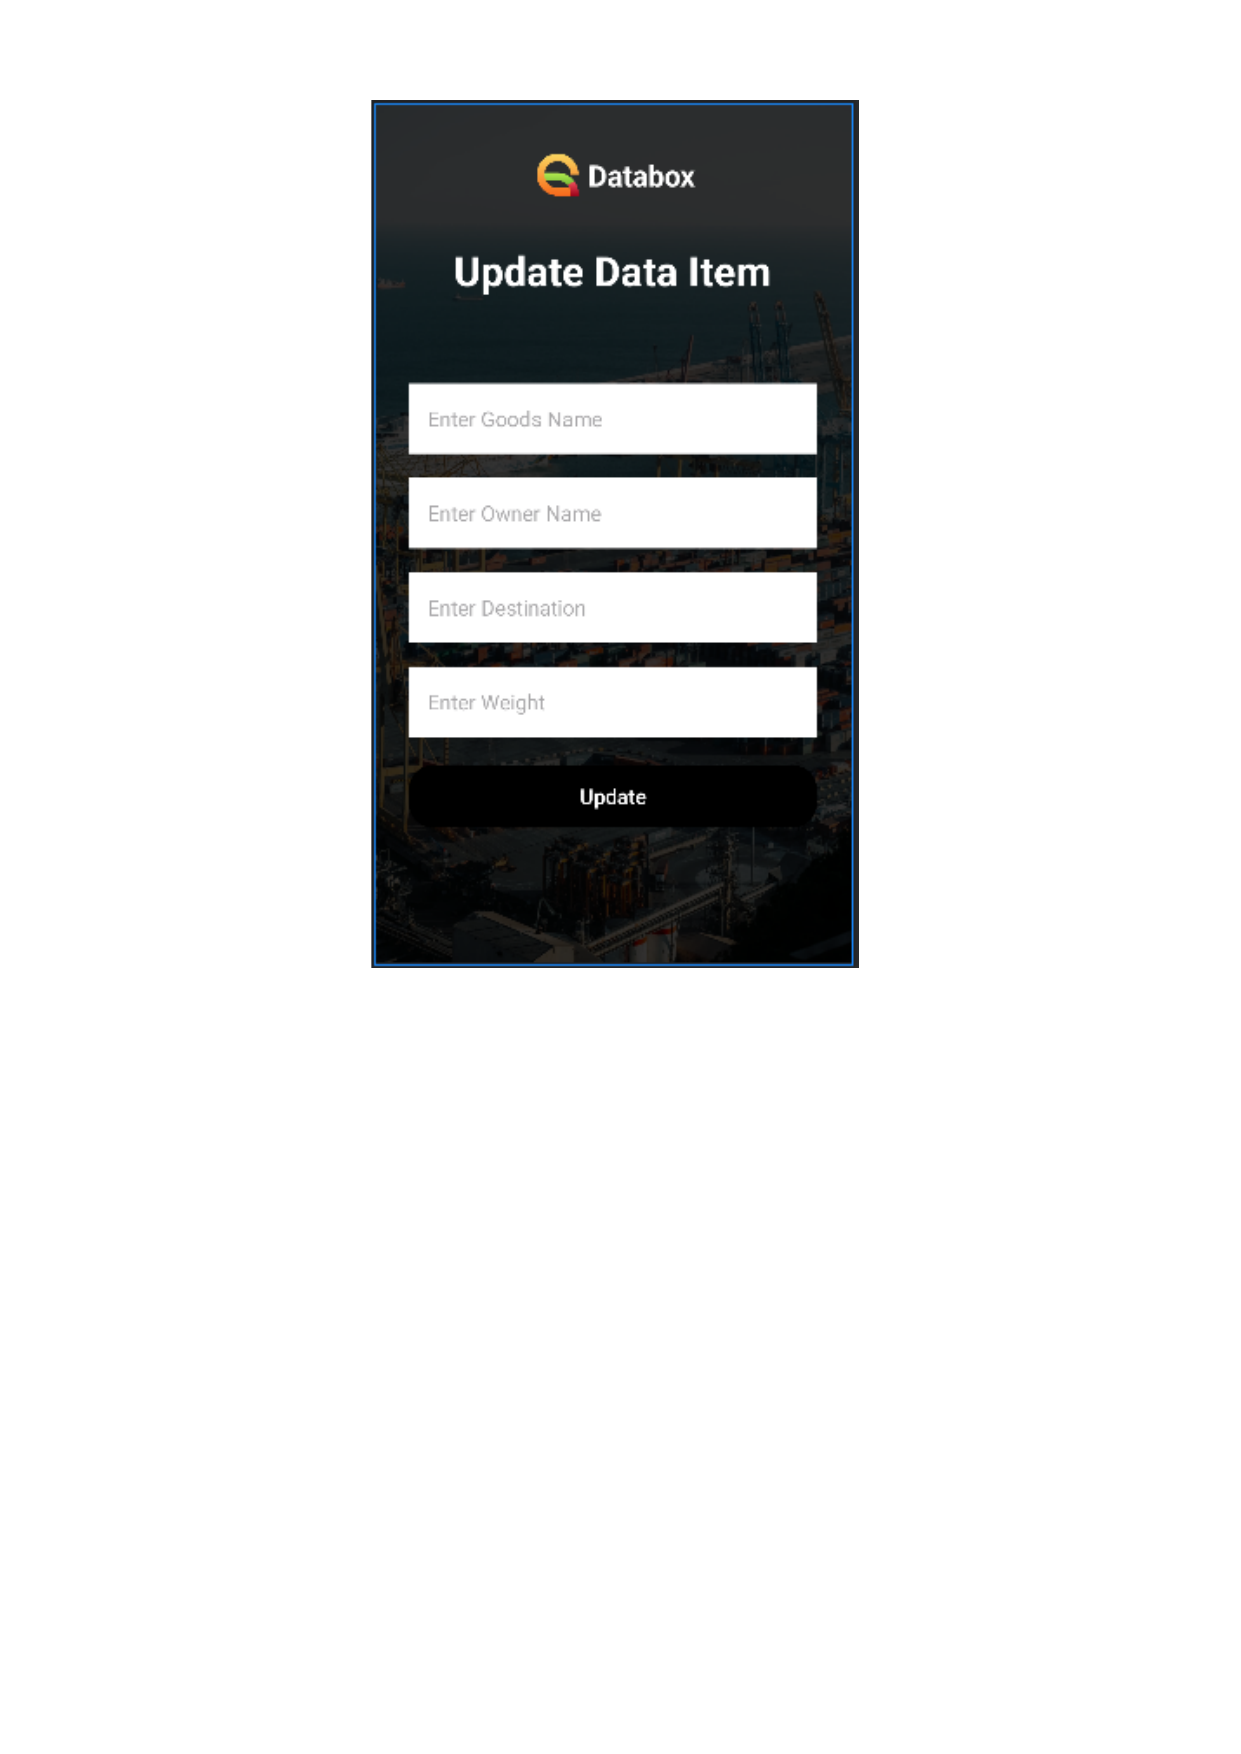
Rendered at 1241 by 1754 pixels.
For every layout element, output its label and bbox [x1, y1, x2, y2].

picture [371, 100, 859, 968]
